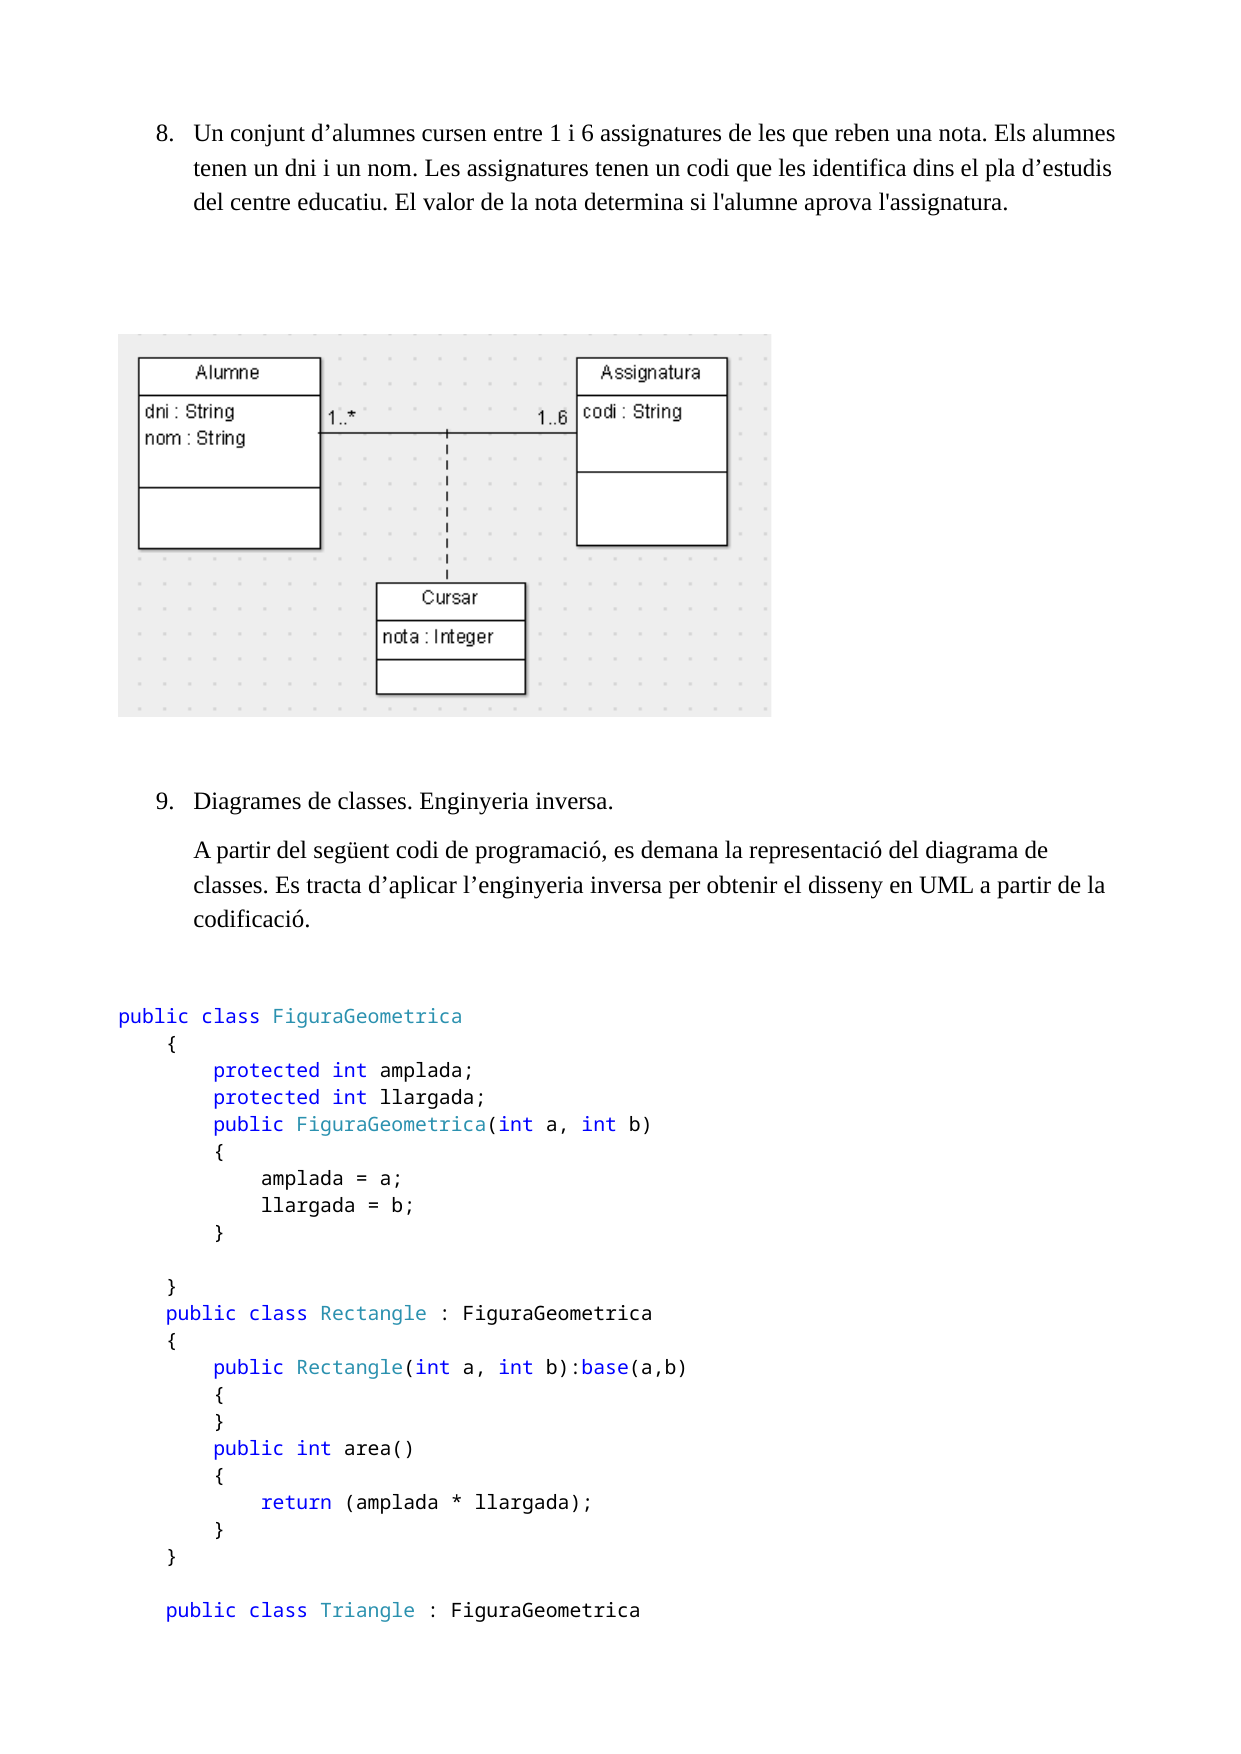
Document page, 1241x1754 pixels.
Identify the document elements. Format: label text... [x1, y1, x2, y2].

list Un conjunt d’alumnes cursen entre 1 i 6 assignatures de les que reben una nota. Els alumnes tenen un dni i un nom. Les assignatures tenen un codi que les identifica dins el pla d’estudis del centre educatiu. El valor de la nota determina si l'alumne aprova l'assignatura. [156, 118, 1122, 216]
text } [118, 1218, 1122, 1245]
text { [118, 1380, 1122, 1407]
text public int area() [118, 1434, 1122, 1461]
text public class Triangle : FiguraGeometrica [118, 1596, 1122, 1623]
text A partir del següent codi de programació, es demana la representació del diagrama de classes. Es tracta d’aplicar l’enginyeria inversa per obtenir el disseny en UML a partir de la codificació. [193, 836, 1122, 933]
text } [118, 1407, 1122, 1434]
text public FiguraGeometrica(int a, int b) [118, 1111, 1122, 1137]
text public Rectangle(int a, int b):base(a,b) [118, 1353, 1122, 1380]
text public class FiguraGeometrica [118, 1003, 1122, 1029]
text return (amplada * llargada); [118, 1488, 1122, 1515]
text amplada = a; [118, 1164, 1122, 1191]
text } [118, 1515, 1122, 1542]
list Diagrames de classes. Enginyeria inversa. [156, 786, 1122, 815]
text { [118, 1029, 1122, 1057]
text } [118, 1542, 1122, 1569]
text } [118, 1272, 1122, 1299]
text llargada = b; [118, 1191, 1122, 1218]
text protected int llargada; [118, 1083, 1122, 1111]
text public class Rectangle : FiguraGeometrica [118, 1299, 1122, 1326]
text { [118, 1137, 1122, 1164]
text { [118, 1461, 1122, 1488]
text protected int amplada; [118, 1057, 1122, 1083]
text { [118, 1326, 1122, 1353]
